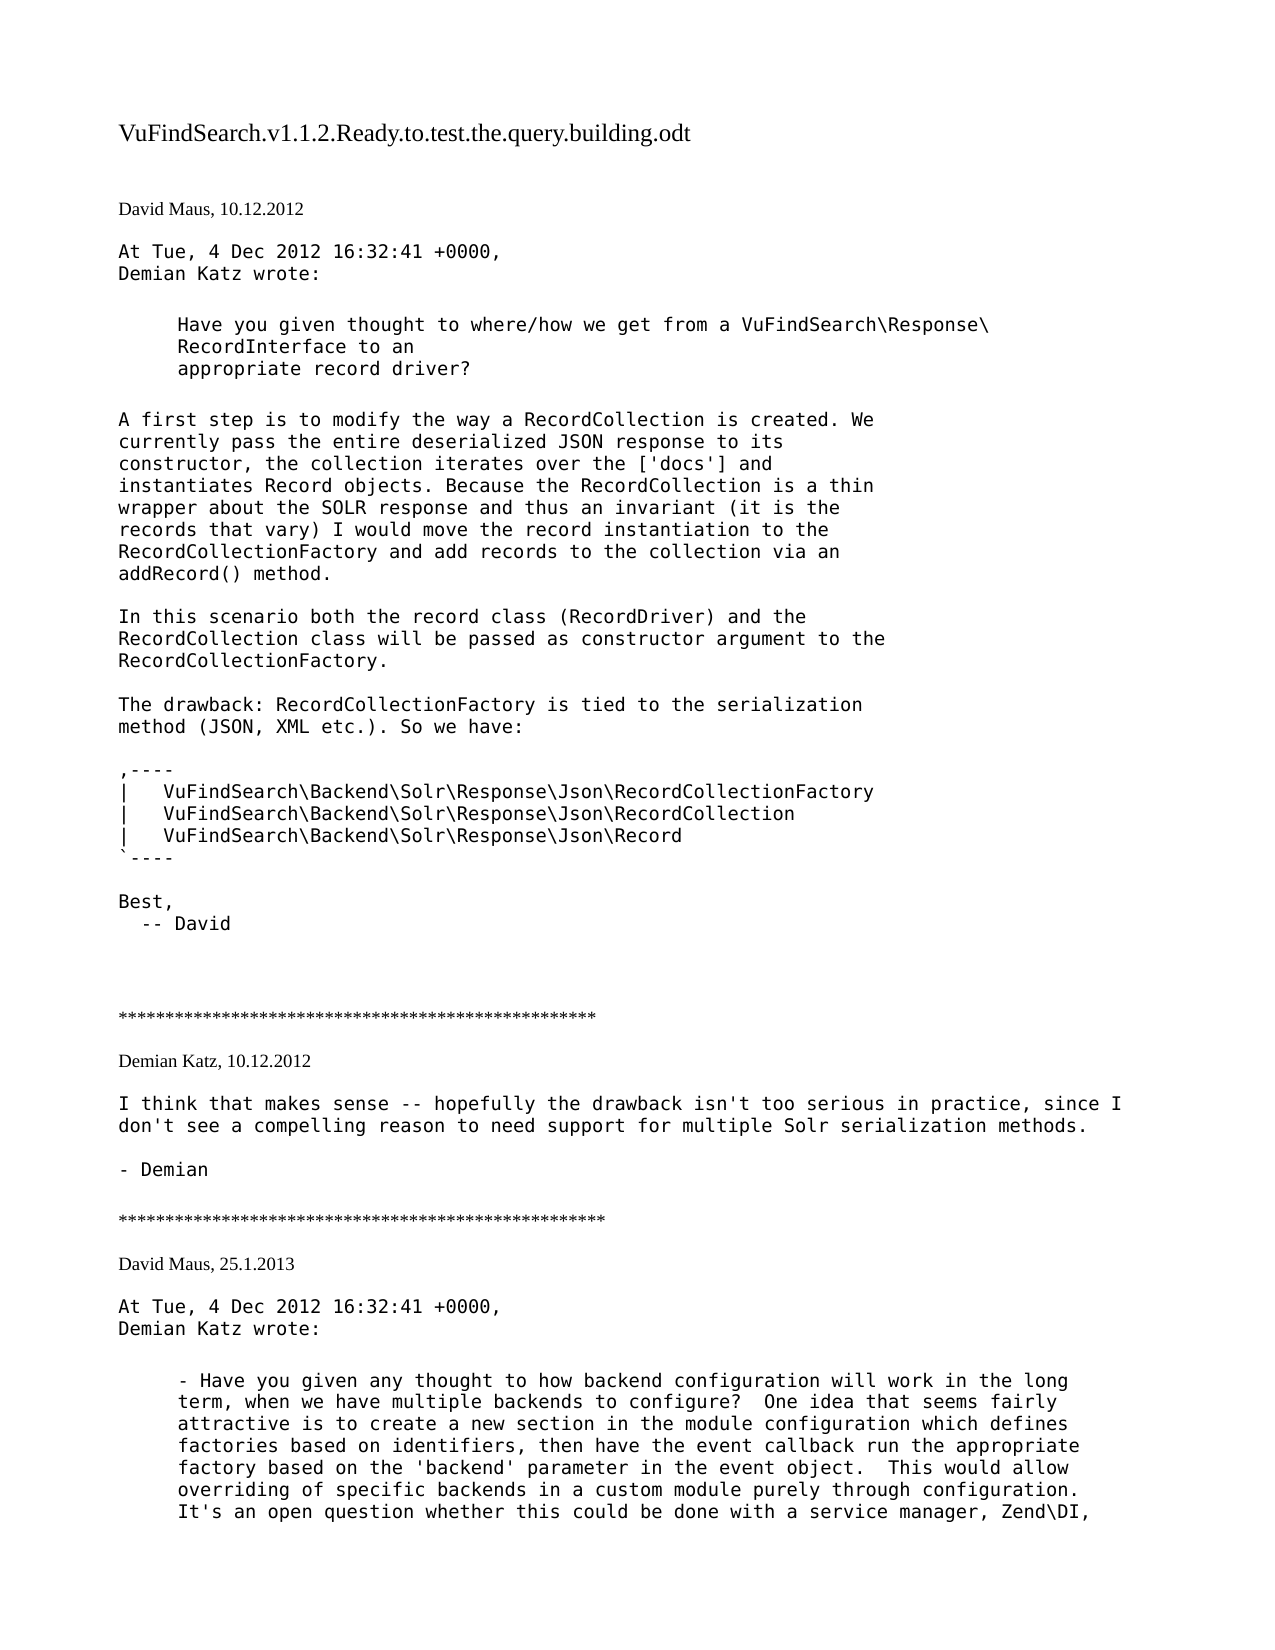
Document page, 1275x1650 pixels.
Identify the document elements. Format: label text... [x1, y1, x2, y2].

text A first step is to modify the way a RecordCollection is created. We [118, 409, 1157, 431]
text `---- [118, 847, 1157, 869]
text -- David [118, 912, 1157, 934]
text *************************************************** Demian Katz, 10.12.2012 [118, 964, 1157, 1072]
text RecordCollectionFactory and add records to the collection via an [118, 541, 1157, 562]
text appropriate record driver? [177, 358, 1098, 380]
text | VuFindSearch\Backend\Solr\Response\Json\RecordCollectionFactory [118, 781, 1157, 803]
text - Demian [118, 1159, 1157, 1181]
text Demian Katz wrote: [118, 263, 1157, 285]
text records that vary) I would move the record instantiation to the [118, 519, 1157, 541]
text RecordCollectionFactory. [118, 650, 1157, 672]
text constructor, the collection iterates over the ['docs'] and [118, 453, 1157, 475]
text | VuFindSearch\Backend\Solr\Response\Json\RecordCollection [118, 803, 1157, 825]
text At Tue, 4 Dec 2012 16:32:41 +0000, [118, 241, 1157, 263]
text ,---- [118, 759, 1157, 781]
text In this scenario both the record class (RecordDriver) and the [118, 606, 1157, 628]
text David Maus, 10.12.2012 [118, 176, 1157, 219]
text instantiates Record objects. Because the RecordCollection is a thin [118, 475, 1157, 497]
text I think that makes sense -- hopefully the drawback isn't too serious in practice, since I don't see a compelling reason to need support for multiple Solr serialization methods. [118, 1093, 1157, 1137]
text **************************************************** David Maus, 25.1.2013 [118, 1210, 1157, 1275]
text Have you given thought to where/how we get from a VuFindSearch\Response\RecordInterface to an [177, 314, 1098, 358]
text wrapper about the SOLR response and thus an invariant (it is the [118, 497, 1157, 519]
text RecordCollection class will be passed as constructor argument to the [118, 628, 1157, 650]
text - Have you given any thought to how backend configuration will work in the long term, when we have multiple backends to configure? One idea that seems fairly attractive is to create a new section in the module configuration which defines factories based on identifiers, then have the event callback run the appropriate factory based on the 'backend' parameter in the event object. This would allow overriding of specific backends in a custom module purely through configuration. It's an open question whether this could be done with a service manager, Zend\DI, [177, 1370, 1098, 1523]
text | VuFindSearch\Backend\Solr\Response\Json\Record [118, 825, 1157, 847]
text addRecord() method. [118, 562, 1157, 584]
text Demian Katz wrote: [118, 1318, 1157, 1340]
text method (JSON, XML etc.). So we have: [118, 716, 1157, 737]
text Best, [118, 891, 1157, 912]
text currently pass the entire deserialized JSON response to its [118, 431, 1157, 453]
text At Tue, 4 Dec 2012 16:32:41 +0000, [118, 1296, 1157, 1318]
text The drawback: RecordCollectionFactory is tied to the serialization [118, 694, 1157, 716]
